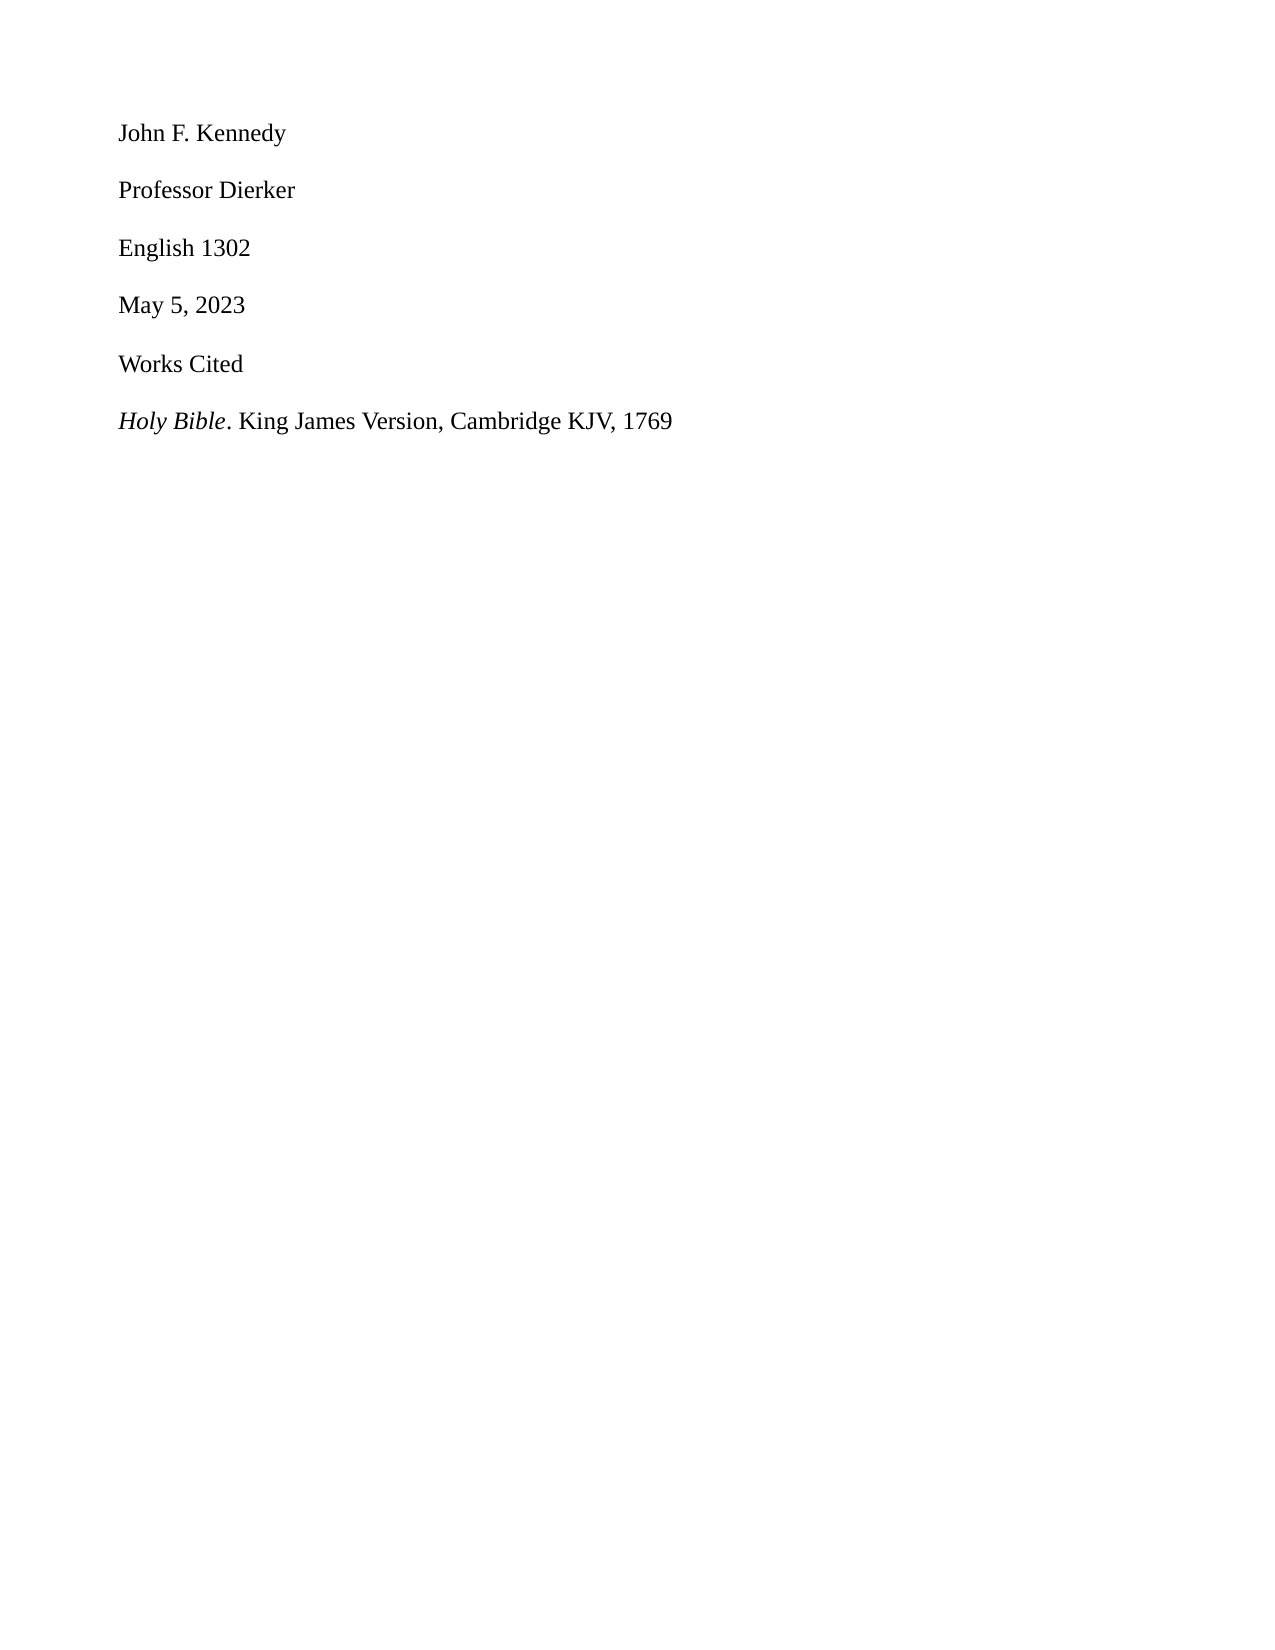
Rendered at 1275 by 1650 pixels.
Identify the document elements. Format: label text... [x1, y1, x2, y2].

text Works Cited [118, 349, 1157, 378]
text Holy Bible. King James Version, Cambridge KJV, 1769 [118, 406, 1157, 435]
